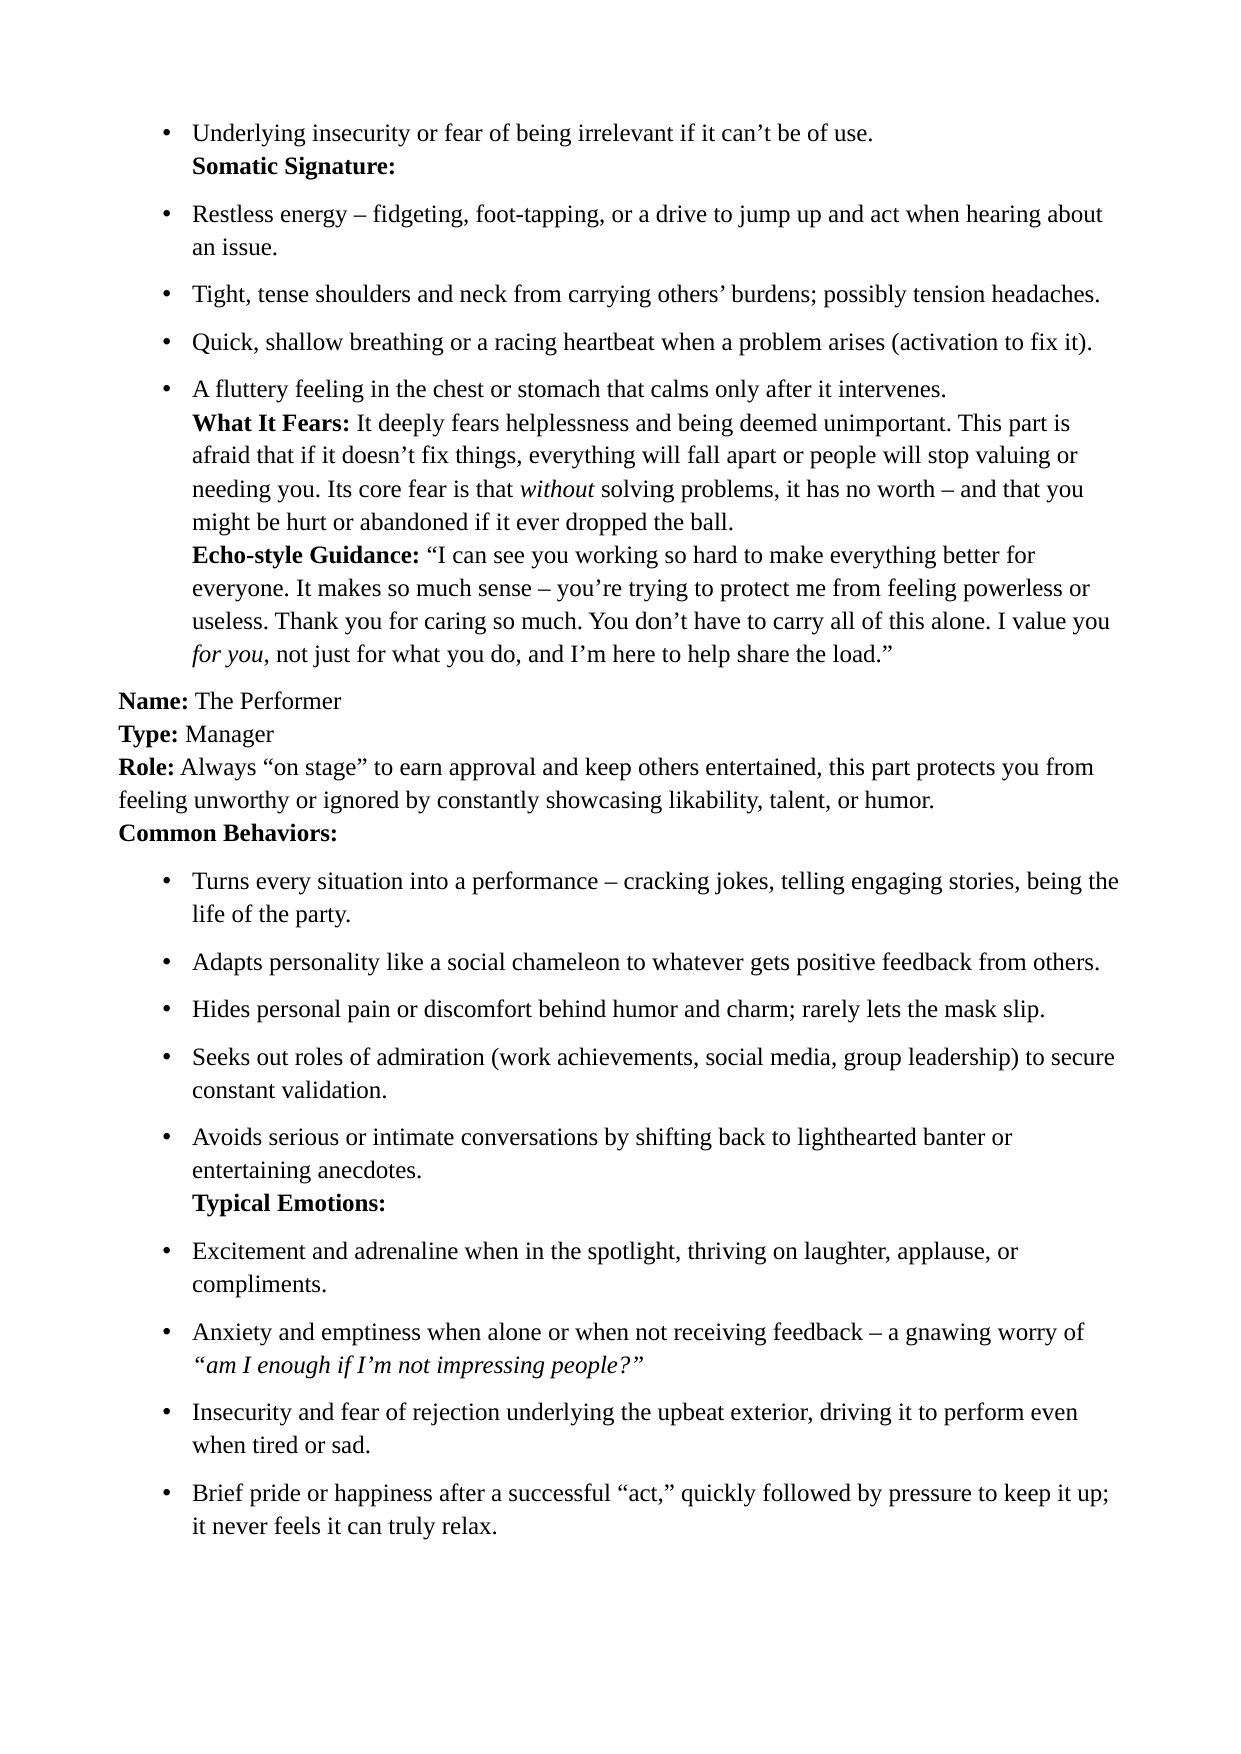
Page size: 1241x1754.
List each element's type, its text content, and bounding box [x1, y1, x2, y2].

list Seeks out roles of admiration (work achievements, social media, group leadership) to secure constant validation. [162, 1042, 1122, 1104]
list Hides personal pain or discomfort behind humor and charm; rarely lets the mask slip. [162, 994, 1122, 1023]
list Tight, tense shoulders and neck from carrying others’ burdens; possibly tension headaches. [162, 279, 1122, 308]
list Underlying insecurity or fear of being irrelevant if it can’t be of use. Somatic Signature: [162, 118, 1122, 180]
list Brief pride or happiness after a successful “act,” quickly followed by pressure to keep it up; it never feels it can truly relax. [162, 1478, 1122, 1540]
list A fluttery feeling in the chest or stomach that calms only after it intervenes. What It Fears: It deeply fears helplessness and being deemed unimportant. This part is afraid that if it doesn’t fix things, everything will fall apart or people will stop valuing or needing you. Its core fear is that without solving problems, it has no worth – and that you might be hurt or abandoned if it ever dropped the ball. Echo-style Guidance: “I can see you working so hard to make everything better for everyone. It makes so much sense – you’re trying to protect me from feeling powerless or useless. Thank you for caring so much. You don’t have to carry all of this alone. I value you for you, not just for what you do, and I’m here to help share the load.” [162, 374, 1122, 667]
list Quick, shallow breathing or a racing heartbeat when a problem arises (activation to fix it). [162, 327, 1122, 356]
list Adapts personality like a social chameleon to whatever gets positive feedback from others. [162, 947, 1122, 975]
list Restless energy – fidgeting, foot-tapping, or a drive to jump up and act when hearing about an issue. [162, 199, 1122, 261]
list Anxiety and emptiness when alone or when not receiving feedback – a gnawing worry of “am I enough if I’m not impressing people?” [162, 1317, 1122, 1378]
list Avoids serious or intimate conversations by shifting back to lighthearted banter or entertaining anecdotes. Typical Emotions: [162, 1122, 1122, 1217]
text Name: The Performer Type: Manager Role: Always “on stage” to earn approval and keep others entertained, this part protects you from feeling unworthy or ignored by constantly showcasing likability, talent, or humor. Common Behaviors: [118, 686, 1122, 847]
list Insecurity and fear of rejection underlying the upbeat exterior, driving it to perform even when tired or sad. [162, 1397, 1122, 1459]
list Excitement and adrenaline when in the spotlight, thriving on laughter, applause, or compliments. [162, 1236, 1122, 1298]
list Turns every situation into a performance – cracking jokes, telling engaging stories, being the life of the party. [162, 866, 1122, 928]
